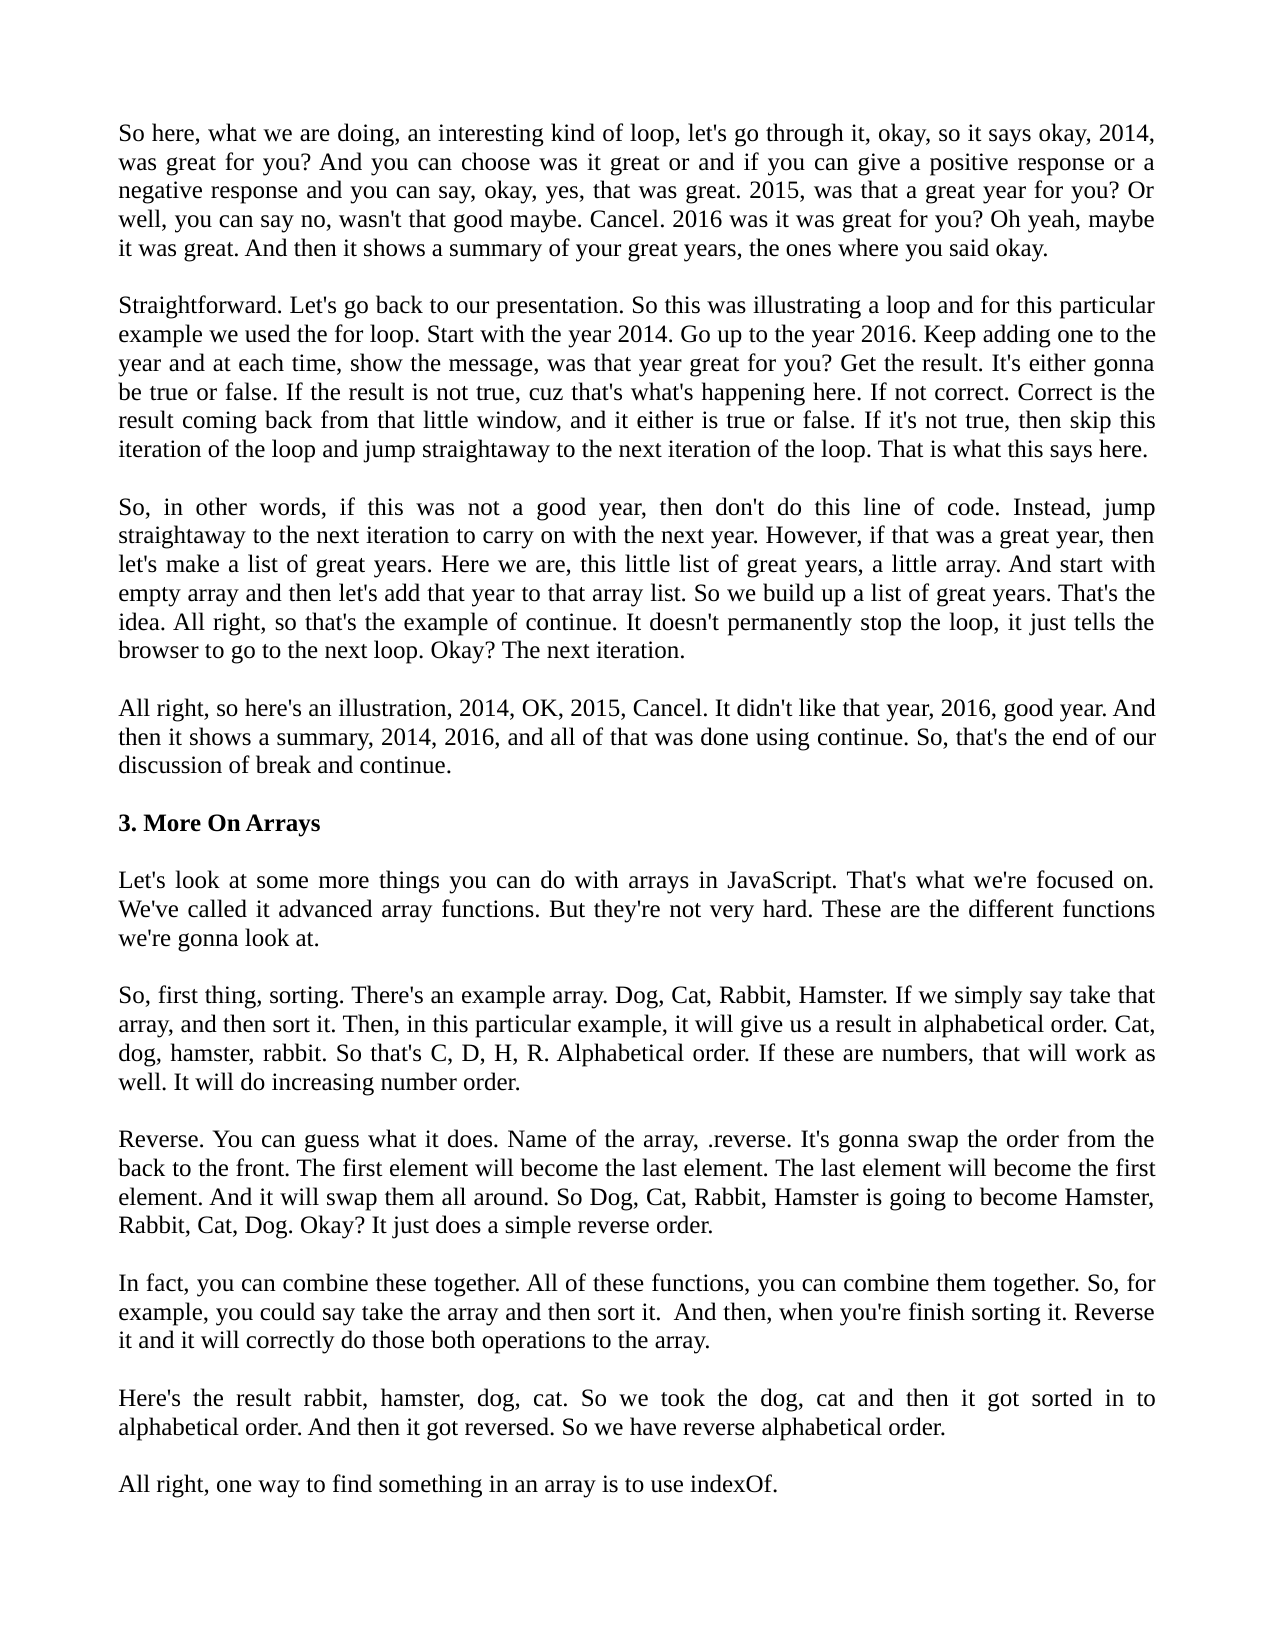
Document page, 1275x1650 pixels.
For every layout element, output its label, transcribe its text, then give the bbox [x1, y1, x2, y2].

text So, in other words, if this was not a good year, then don't do this line of code. Instead, jump straightaway to the next iteration to carry on with the next year. However, if that was a great year, then let's make a list of great years. Here we are, this little list of great years, a little array. And start with empty array and then let's add that year to that array list. So we build up a list of great years. That's the idea. All right, so that's the example of continue. It doesn't permanently stop the loop, it just tells the browser to go to the next loop. Okay? The next iteration. [118, 492, 1157, 664]
text 3. More On Arrays [118, 808, 1157, 837]
text All right, so here's an illustration, 2014, OK, 2015, Cancel. It didn't like that year, 2016, good year. And then it shows a summary, 2014, 2016, and all of that was done using continue. So, that's the end of our discussion of break and continue. [118, 693, 1157, 779]
text Straightforward. Let's go back to our presentation. So this was illustrating a loop and for this particular example we used the for loop. Start with the year 2014. Go up to the year 2016. Keep adding one to the year and at each time, show the message, was that year great for you? Get the result. It's either gonna be true or false. If the result is not true, cuz that's what's happening here. If not correct. Correct is the result coming back from that little window, and it either is true or false. If it's not true, then skip this iteration of the loop and jump straightaway to the next iteration of the loop. That is what this says here. [118, 291, 1157, 463]
text Here's the result rabbit, hamster, dog, cat. So we took the dog, cat and then it got sorted in to alphabetical order. And then it got reversed. So we have reverse alphabetical order. [118, 1383, 1157, 1441]
text So here, what we are doing, an interesting kind of loop, let's go through it, okay, so it says okay, 2014, was great for you? And you can choose was it great or and if you can give a positive response or a negative response and you can say, okay, yes, that was great. 2015, was that a great year for you? Or well, you can say no, wasn't that good maybe. Cancel. 2016 was it was great for you? Oh yeah, maybe it was great. And then it shows a summary of your great years, the ones where you said okay. [118, 118, 1157, 262]
text All right, one way to find something in an array is to use indexOf. [118, 1469, 1157, 1498]
text In fact, you can combine these together. All of these functions, you can combine them together. So, for example, you could say take the array and then sort it. And then, when you're finish sorting it. Reverse it and it will correctly do those both operations to the array. [118, 1268, 1157, 1354]
text Reverse. You can guess what it does. Name of the array, .reverse. It's gonna swap the order from the back to the front. The first element will become the last element. The last element will become the first element. And it will swap them all around. So Dog, Cat, Rabbit, Hamster is going to become Hamster, Rabbit, Cat, Dog. Okay? It just does a simple reverse order. [118, 1124, 1157, 1239]
text So, first thing, sorting. There's an example array. Dog, Cat, Rabbit, Hamster. If we simply say take that array, and then sort it. Then, in this particular example, it will give us a result in alphabetical order. Cat, dog, hamster, rabbit. So that's C, D, H, R. Alphabetical order. If these are numbers, that will work as well. It will do increasing number order. [118, 981, 1157, 1096]
text Let's look at some more things you can do with arrays in JavaScript. That's what we're focused on. We've called it advanced array functions. But they're not very hard. These are the different functions we're gonna look at. [118, 866, 1157, 952]
